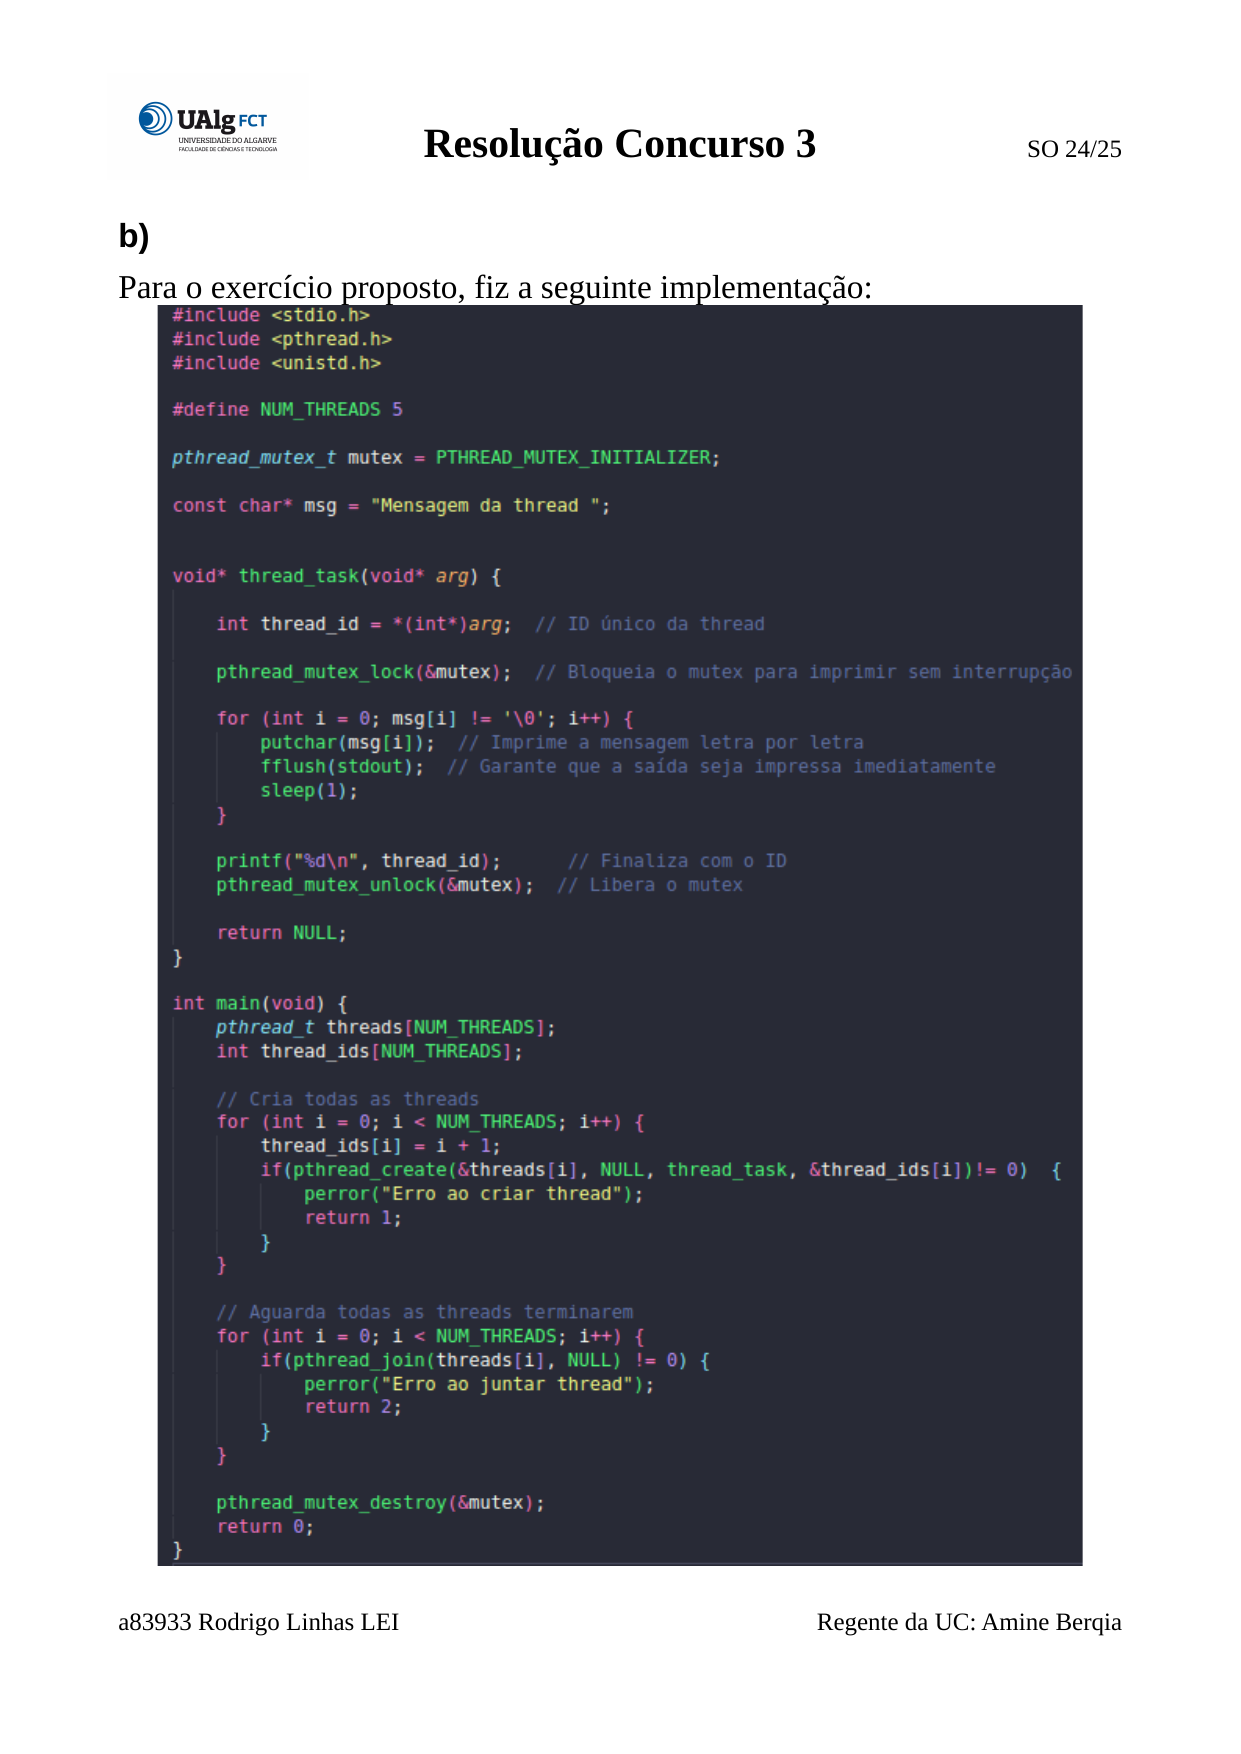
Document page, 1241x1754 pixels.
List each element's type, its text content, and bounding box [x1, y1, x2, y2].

subtitle b) [118, 216, 1122, 255]
text Para o exercício proposto, fiz a seguinte implementação: [118, 267, 1122, 306]
picture [106, 73, 310, 180]
picture [157, 305, 1083, 1566]
